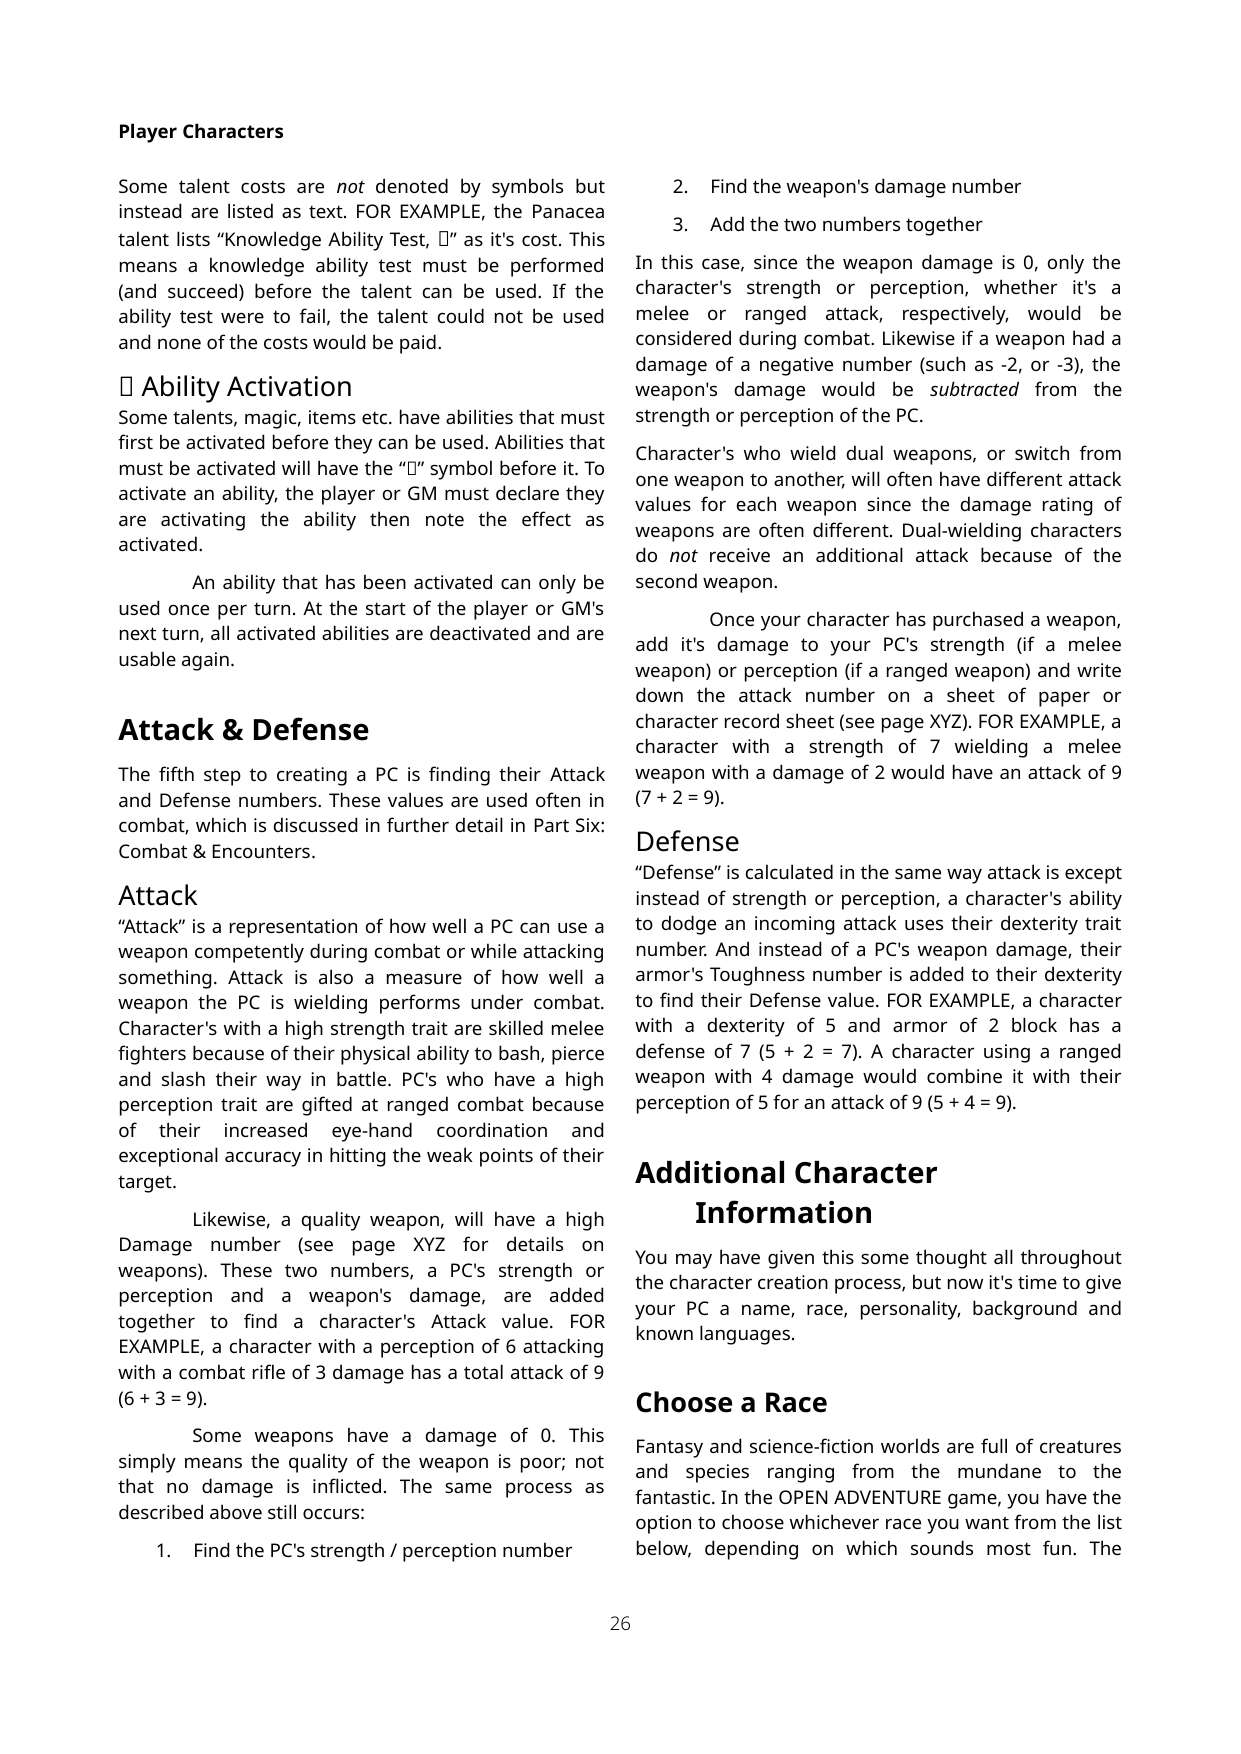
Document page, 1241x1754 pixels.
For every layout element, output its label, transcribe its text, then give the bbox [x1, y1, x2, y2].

text You may have given this some thought all throughout the character creation process, but now it's time to give your PC a name, race, personality, background and known languages. [635, 1244, 1122, 1346]
text Some talents, magic, items etc. have abilities that must first be activated before they can be used. Abilities that must be activated will have the “” symbol before it. To activate an ability, the player or GM must declare they are activating the ability then note the effect as activated. [118, 404, 605, 557]
text In this case, since the weapon damage is 0, only the character's strength or perception, whether it's a melee or ranged attack, respectively, would be considered during combat. Likewise if a weapon had a damage of a negative number (such as -2, or -3), the weapon's damage would be subtracted from the strength or perception of the PC. [635, 249, 1122, 428]
text Fantasy and science-fiction worlds are full of creatures and species ranging from the mundane to the fantastic. In the OPEN ADVENTURE game, you have the option to choose whichever race you want from the list below, depending on which sounds most fun. The [635, 1433, 1122, 1561]
subtitle Choose a Race [635, 1384, 1122, 1421]
text Once your character has purchased a weapon, add it's damage to your PC's strength (if a melee weapon) or perception (if a ranged weapon) and write down the attack number on a sheet of paper or character record sheet (see page XYZ). FOR EXAMPLE, a character with a strength of 7 wielding a melee weapon with a damage of 2 would have an attack of 9 (7 + 2 = 9). [635, 606, 1122, 810]
text “Attack” is a representation of how well a PC can use a weapon competently during combat or while attacking something. Attack is also a measure of how well a weapon the PC is wielding performs under combat. Character's with a high strength trait are skilled melee fighters because of their physical ability to bash, pierce and slash their way in battle. PC's who have a high perception trait are gifted at ranged combat because of their increased eye-hand coordination and exceptional accuracy in hitting the weak points of their target. [118, 913, 605, 1194]
subtitle Additional Character Information [635, 1152, 1122, 1232]
text Character's who wield dual weapons, or switch from one weapon to another, will often have different attack values for each weapon since the damage rating of weapons are often different. Dual-wielding characters do not receive an additional attack because of the second weapon. [635, 440, 1122, 593]
text Some talent costs are not denoted by symbols but instead are listed as text. FOR EXAMPLE, the Panacea talent lists “Knowledge Ability Test, ” as it's cost. This means a knowledge ability test must be performed (and succeed) before the talent can be used. If the ability test were to fail, the talent could not be used and none of the costs would be paid. [118, 173, 605, 355]
text Defense [635, 823, 1122, 859]
list Find the PC's strength / perception number [156, 1537, 605, 1563]
text Some weapons have a damage of 0. This simply means the quality of the weapon is poor; not that no damage is inflicted. The same process as described above still occurs: [118, 1423, 605, 1525]
text An ability that has been activated can only be used once per turn. At the start of the player or GM's next turn, all activated abilities are deactivated and are usable again. [118, 570, 605, 672]
text “Defense” is calculated in the same way attack is except instead of strength or perception, a character's ability to dodge an incoming attack uses their dexterity trait number. And instead of a PC's weapon damage, their armor's Toughness number is added to their dexterity to find their Defense value. FOR EXAMPLE, a character with a dexterity of 5 and armor of 2 block has a defense of 7 (5 + 2 = 7). A character using a ranged weapon with 4 damage would combine it with their perception of 5 for an attack of 9 (5 + 4 = 9). [635, 859, 1122, 1115]
subtitle Attack & Defense [118, 709, 605, 749]
text The fifth step to creating a PC is finding their Attack and Defense numbers. These values are used often in combat, which is discussed in further detail in Part Six: Combat & Encounters. [118, 761, 605, 863]
text Attack [118, 876, 605, 913]
text  Ability Activation [118, 367, 605, 404]
text Likewise, a quality weapon, will have a high Damage number (see page XYZ for details on weapons). These two numbers, a PC's strength or perception and a weapon's damage, are added together to find a character's Attack value. FOR EXAMPLE, a character with a perception of 6 attacking with a combat rifle of 3 damage has a total attack of 9 (6 + 3 = 9). [118, 1206, 605, 1410]
list Find the weapon's damage number [673, 173, 1122, 199]
list Add the two numbers together [673, 211, 1122, 237]
